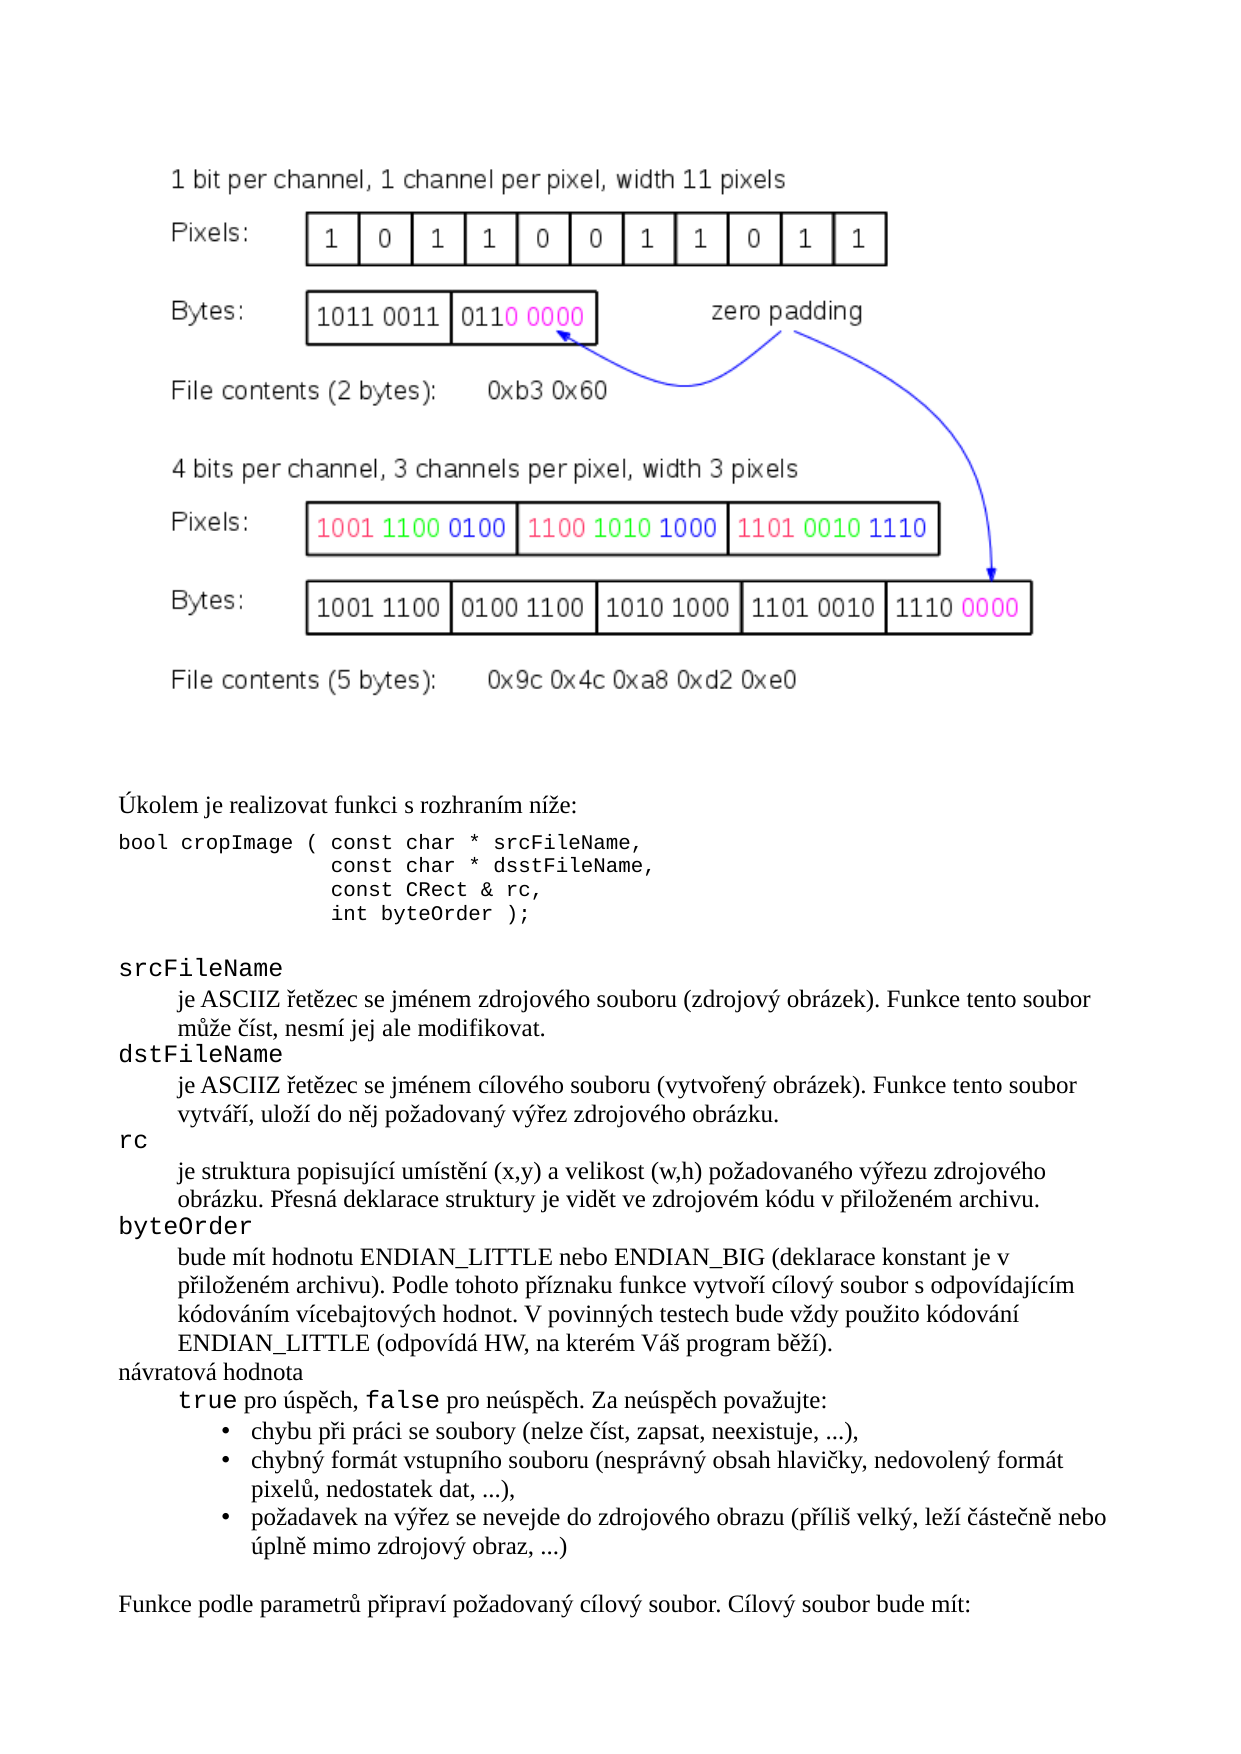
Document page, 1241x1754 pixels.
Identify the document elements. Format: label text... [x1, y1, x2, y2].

text bool cropImage ( const char * srcFileName, [118, 832, 1122, 855]
text Úkolem je realizovat funkci s rozhraním níže: [118, 791, 1122, 819]
subtitle dstFileName [118, 1042, 1122, 1070]
list požadavek na výřez se nevejde do zdrojového obrazu (příliš velký, leží částečně nebo úplně mimo zdrojový obraz, ...) [221, 1502, 1122, 1560]
list je struktura popisující umístění (x,y) a velikost (w,h) požadovaného výřezu zdrojového obrázku. Přesná deklarace struktury je vidět ve zdrojovém kódu v přiloženém archivu. [177, 1156, 1122, 1213]
picture [120, 118, 1121, 750]
subtitle byteOrder [118, 1213, 1122, 1242]
list bude mít hodnotu ENDIAN_LITTLE nebo ENDIAN_BIG (deklarace konstant je v přiloženém archivu). Podle tohoto příznaku funkce vytvoří cílový soubor s odpovídajícím kódováním vícebajtových hodnot. V povinných testech bude vždy použito kódování ENDIAN_LITTLE (odpovídá HW, na kterém Váš program běží). [177, 1242, 1122, 1357]
subtitle srcFileName [118, 956, 1122, 984]
list true pro úspěch, false pro neúspěch. Za neúspěch považujte: [177, 1385, 1122, 1416]
text const char * dsstFileName, [118, 855, 1122, 879]
list je ASCIIZ řetězec se jménem cílového souboru (vytvořený obrázek). Funkce tento soubor vytváří, uloží do něj požadovaný výřez zdrojového obrázku. [177, 1070, 1122, 1127]
list je ASCIIZ řetězec se jménem zdrojového souboru (zdrojový obrázek). Funkce tento soubor může číst, nesmí jej ale modifikovat. [177, 984, 1122, 1042]
list chybu při práci se soubory (nelze číst, zapsat, neexistuje, ...), [221, 1416, 1122, 1445]
text Funkce podle parametrů připraví požadovaný cílový soubor. Cílový soubor bude mít: [118, 1589, 1122, 1618]
subtitle rc [118, 1127, 1122, 1156]
subtitle návratová hodnota [118, 1357, 1122, 1385]
text int byteOrder ); [118, 903, 1122, 926]
text const CRect & rc, [118, 879, 1122, 903]
list chybný formát vstupního souboru (nesprávný obsah hlavičky, nedovolený formát pixelů, nedostatek dat, ...), [221, 1445, 1122, 1502]
